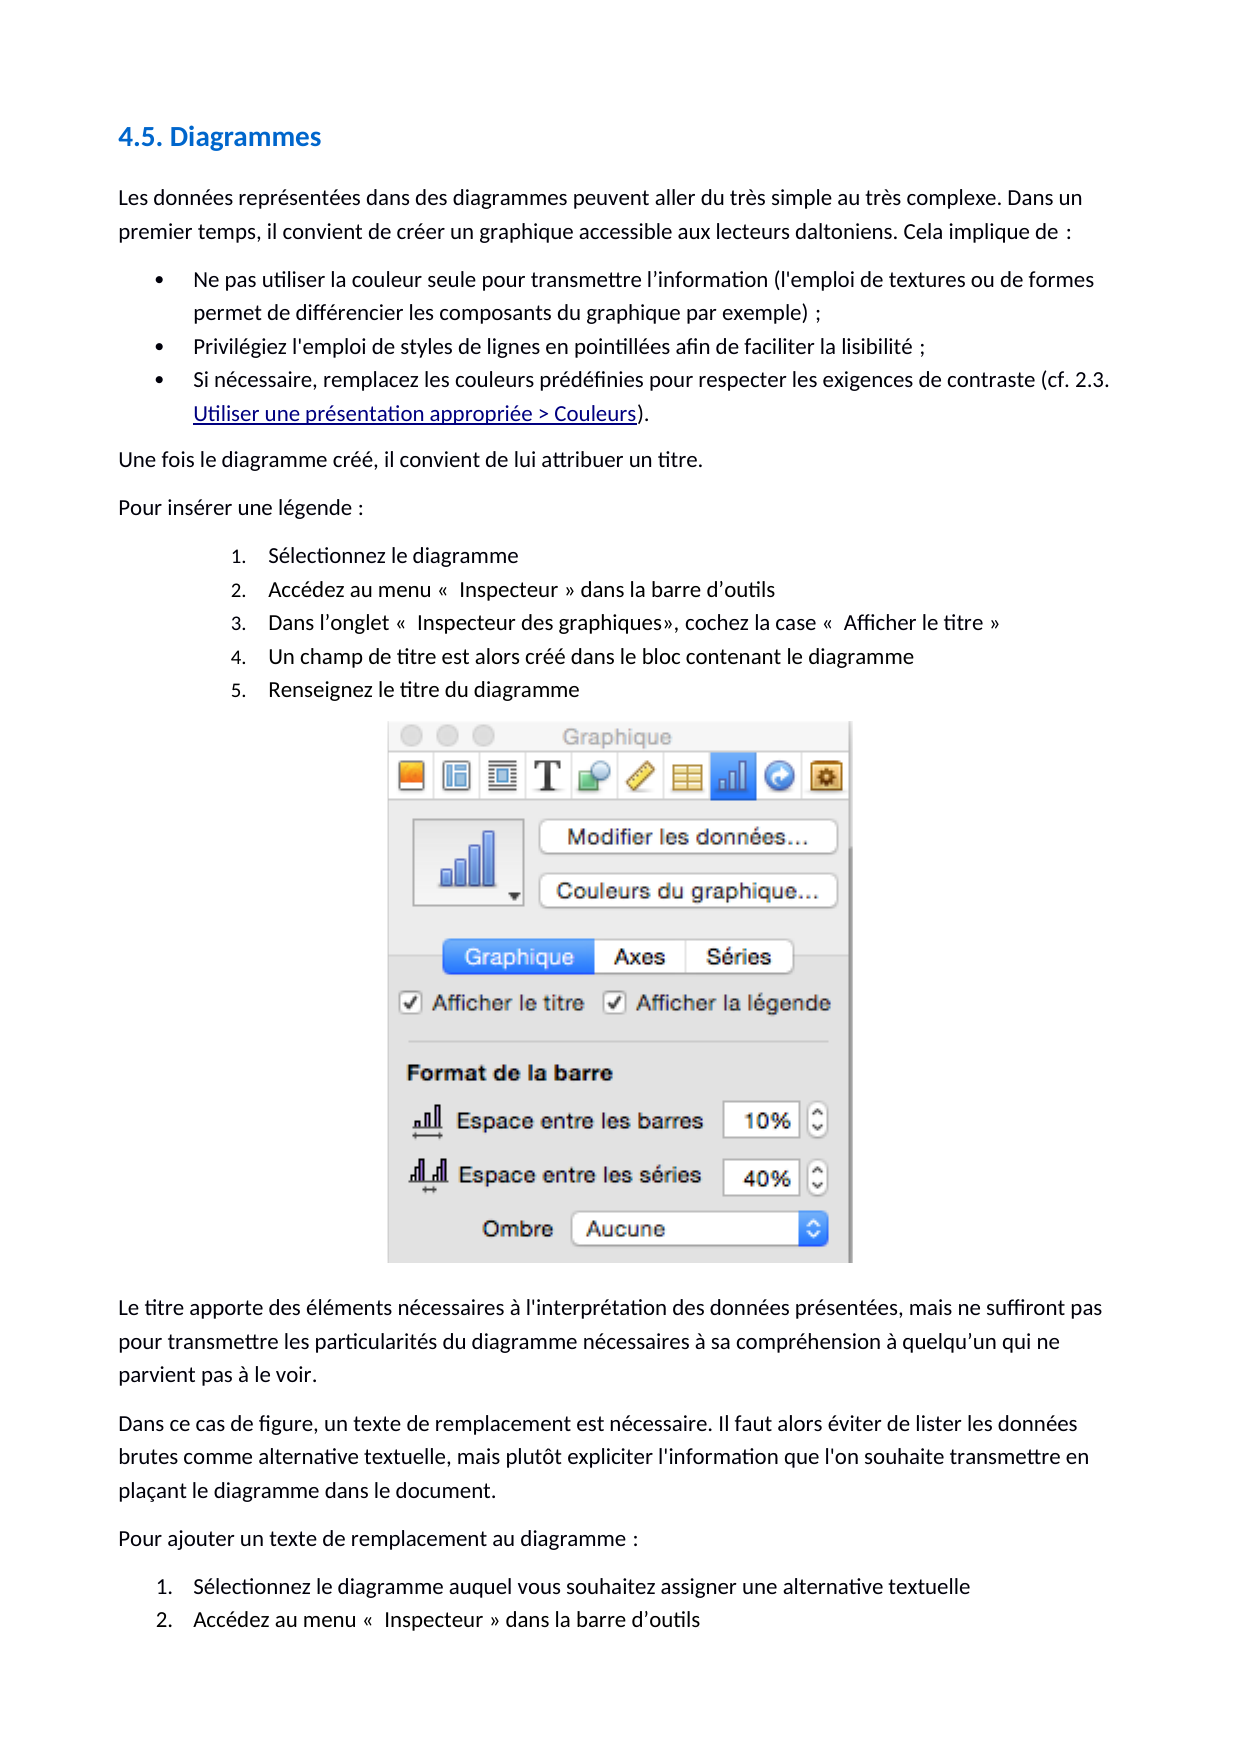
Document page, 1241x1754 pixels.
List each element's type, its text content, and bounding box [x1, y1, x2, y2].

picture [387, 721, 853, 1263]
text Pour ajouter un texte de remplacement au diagramme : [118, 1524, 1122, 1552]
text Dans ce cas de figure, un texte de remplacement est nécessaire. Il faut alors éviter de lister les données brutes comme alternative textuelle, mais plutôt expliciter l'information que l'on souhaite transmettre en plaçant le diagramme dans le document. [118, 1409, 1122, 1504]
list Renseignez le titre du diagramme [231, 676, 1122, 703]
list Sélectionnez le diagramme [231, 541, 1122, 569]
list Dans l’onglet « Inspecteur des graphiques», cochez la case « Afficher le titre » [231, 608, 1122, 636]
text Une fois le diagramme créé, il convient de lui attribuer un titre. [118, 445, 1122, 473]
text Le titre apporte des éléments nécessaires à l'interprétation des données présentées, mais ne suffiront pas pour transmettre les particularités du diagramme nécessaires à sa compréhension à quelqu’un qui ne parvient pas à le voir. [118, 1293, 1122, 1389]
list Un champ de titre est alors créé dans le bloc contenant le diagramme [231, 642, 1122, 670]
text Les données représentées dans des diagrammes peuvent aller du très simple au très complexe. Dans un premier temps, il convient de créer un graphique accessible aux lecteurs daltoniens. Cela implique de : [118, 183, 1122, 245]
list Ne pas utiliser la couleur seule pour transmettre l’information (l'emploi de textures ou de formes permet de différencier les composants du graphique par exemple) ; [156, 265, 1122, 326]
subtitle 4.5. Diagrammes [118, 118, 1122, 154]
list Si nécessaire, remplacez les couleurs prédéfinies pour respecter les exigences de contraste (cf. 2.3. Utiliser une présentation appropriée > Couleurs). [156, 366, 1122, 427]
list Sélectionnez le diagramme auquel vous souhaitez assigner une alternative textuelle [156, 1572, 1122, 1600]
text Pour insérer une légende : [118, 493, 1122, 521]
list Accédez au menu « Inspecteur » dans la barre d’outils [156, 1606, 1122, 1634]
list Accédez au menu « Inspecteur » dans la barre d’outils [231, 575, 1122, 603]
list Privilégiez l'emploi de styles de lignes en pointillées afin de faciliter la lisibilité ; [156, 332, 1122, 360]
